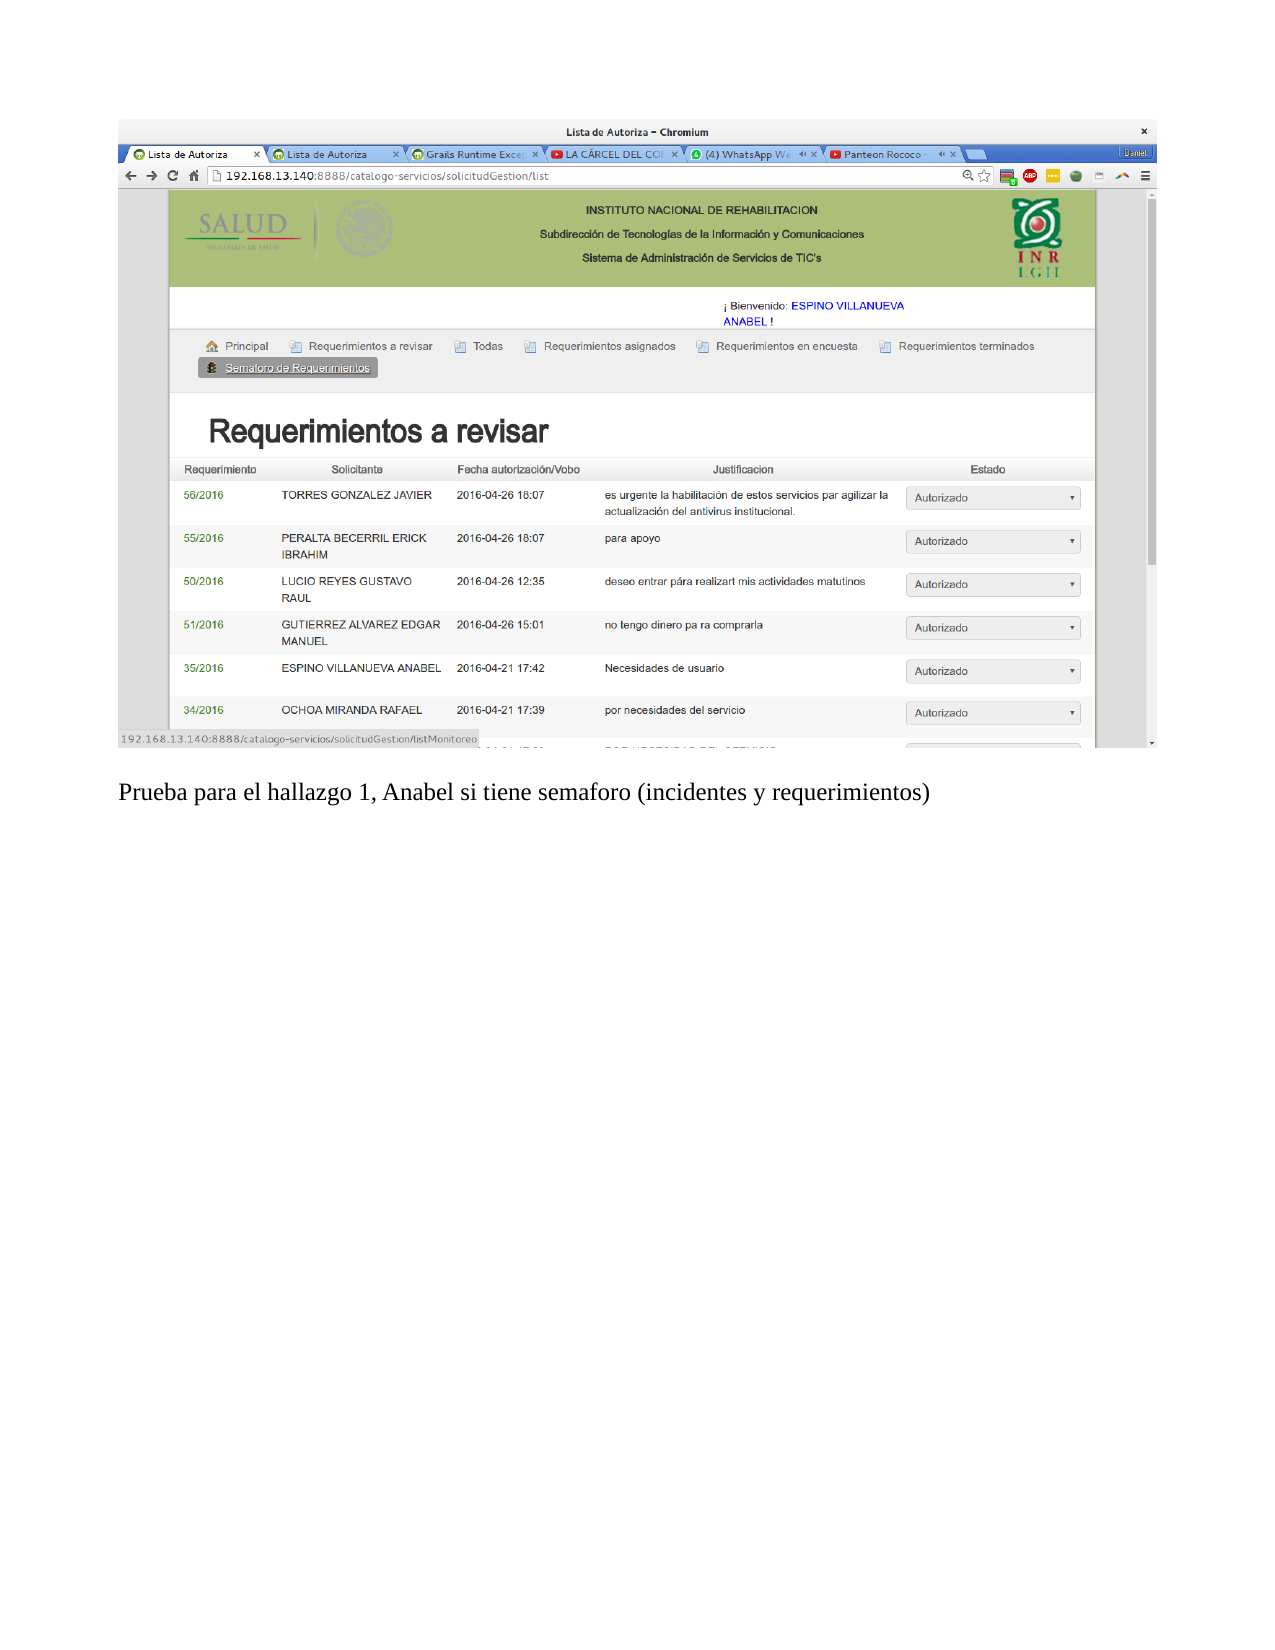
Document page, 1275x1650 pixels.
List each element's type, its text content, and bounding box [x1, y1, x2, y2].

picture [118, 118, 1157, 748]
text Prueba para el hallazgo 1, Anabel si tiene semaforo (incidentes y requerimientos) [118, 777, 1157, 805]
